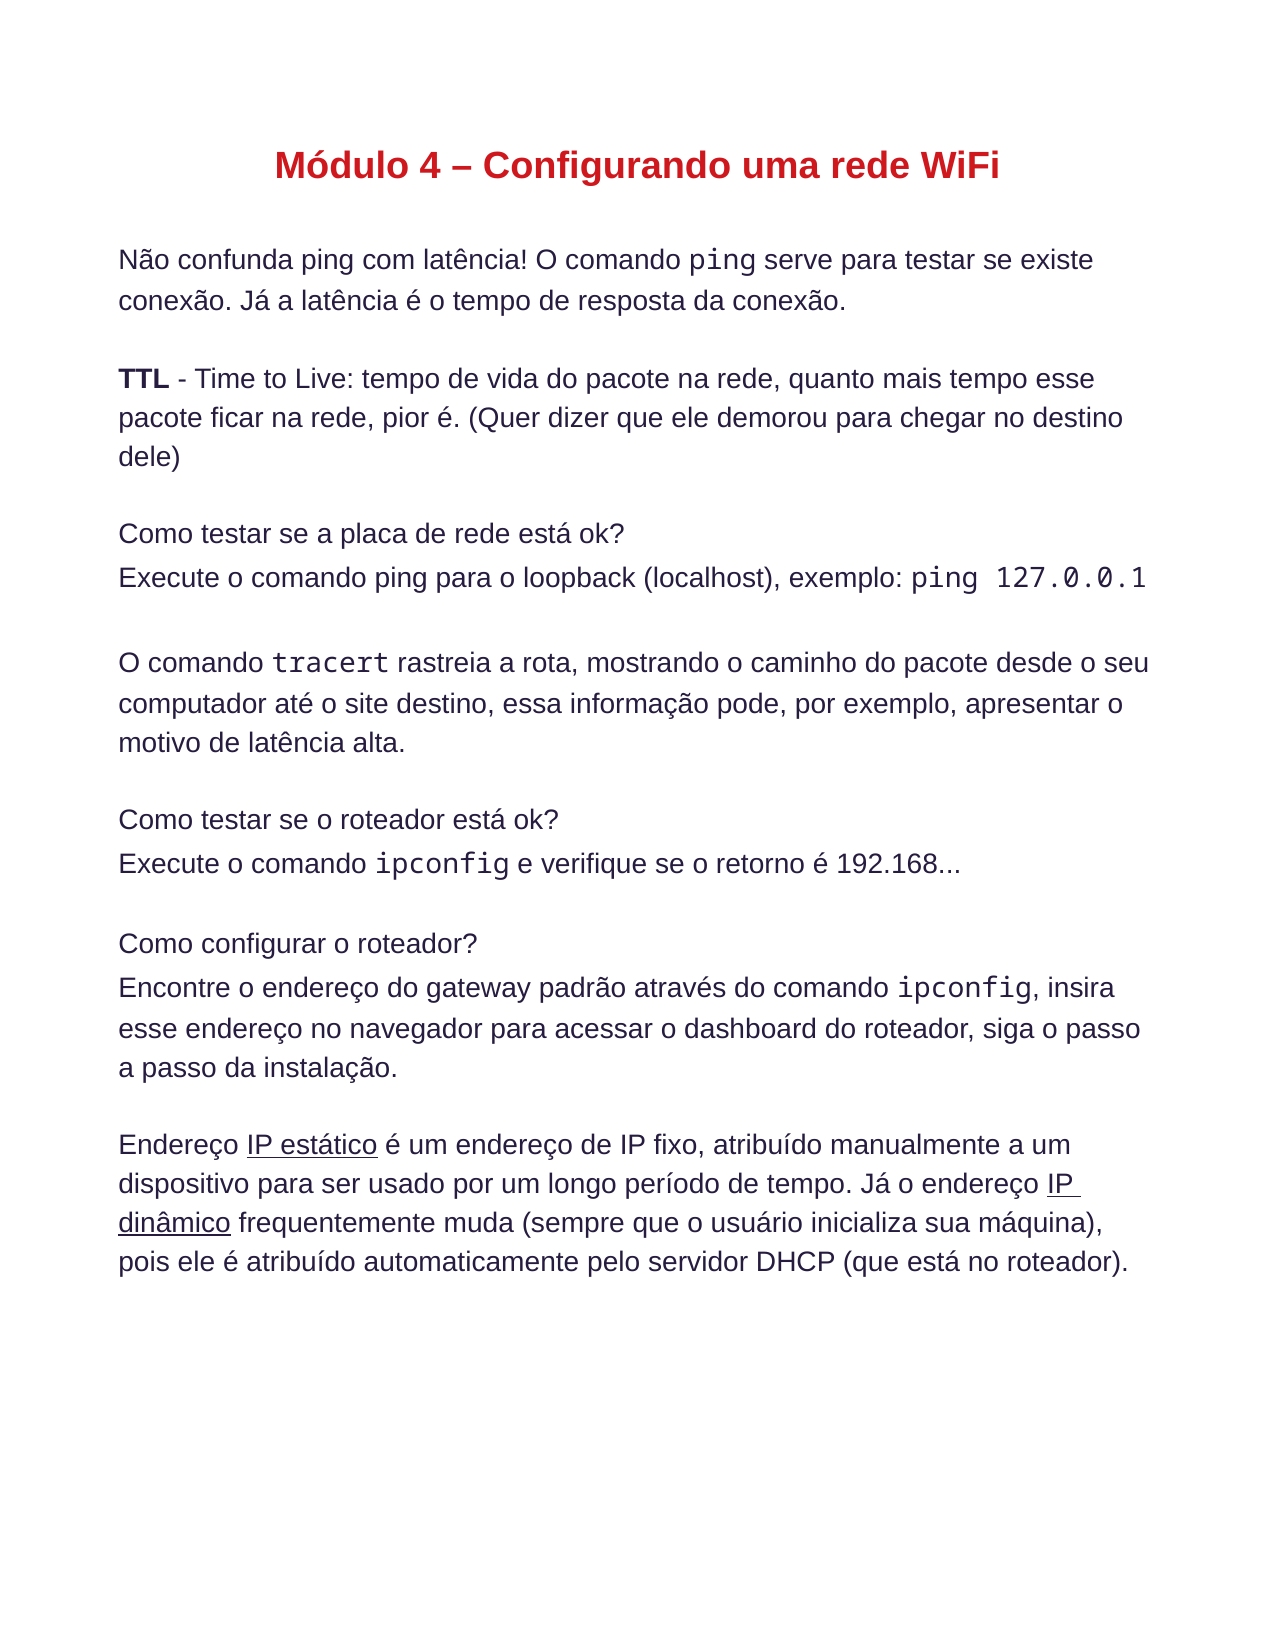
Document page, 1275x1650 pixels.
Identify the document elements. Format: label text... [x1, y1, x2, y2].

subtitle Módulo 4 – Configurando uma rede WiFi [118, 143, 1157, 187]
text Não confunda ping com latência! O comando ping serve para testar se existe conexão. Já a latência é o tempo de resposta da conexão. TTL - Time to Live: tempo de vida do pacote na rede, quanto mais tempo esse pacote ficar na rede, pior é. (Quer dizer que ele demorou para chegar no destino dele) Como testar se a placa de rede está ok? Execute o comando ping para o loopback (localhost), exemplo: ping 127.0.0.1 O comando tracert rastreia a rota, mostrando o caminho do pacote desde o seu computador até o site destino, essa informação pode, por exemplo, apresentar o motivo de latência alta. Como testar se o roteador está ok? Execute o comando ipconfig e verifique se o retorno é 192.168... Como configurar o roteador? Encontre o endereço do gateway padrão através do comando ipconfig, insira esse endereço no navegador para acessar o dashboard do roteador, siga o passo a passo da instalação. Endereço IP estático é um endereço de IP fixo, atribuído manualmente a um dispositivo para ser usado por um longo período de tempo. Já o endereço IP dinâmico frequentemente muda (sempre que o usuário inicializa sua máquina), pois ele é atribuído automaticamente pelo servidor DHCP (que está no roteador). [118, 199, 1157, 1277]
